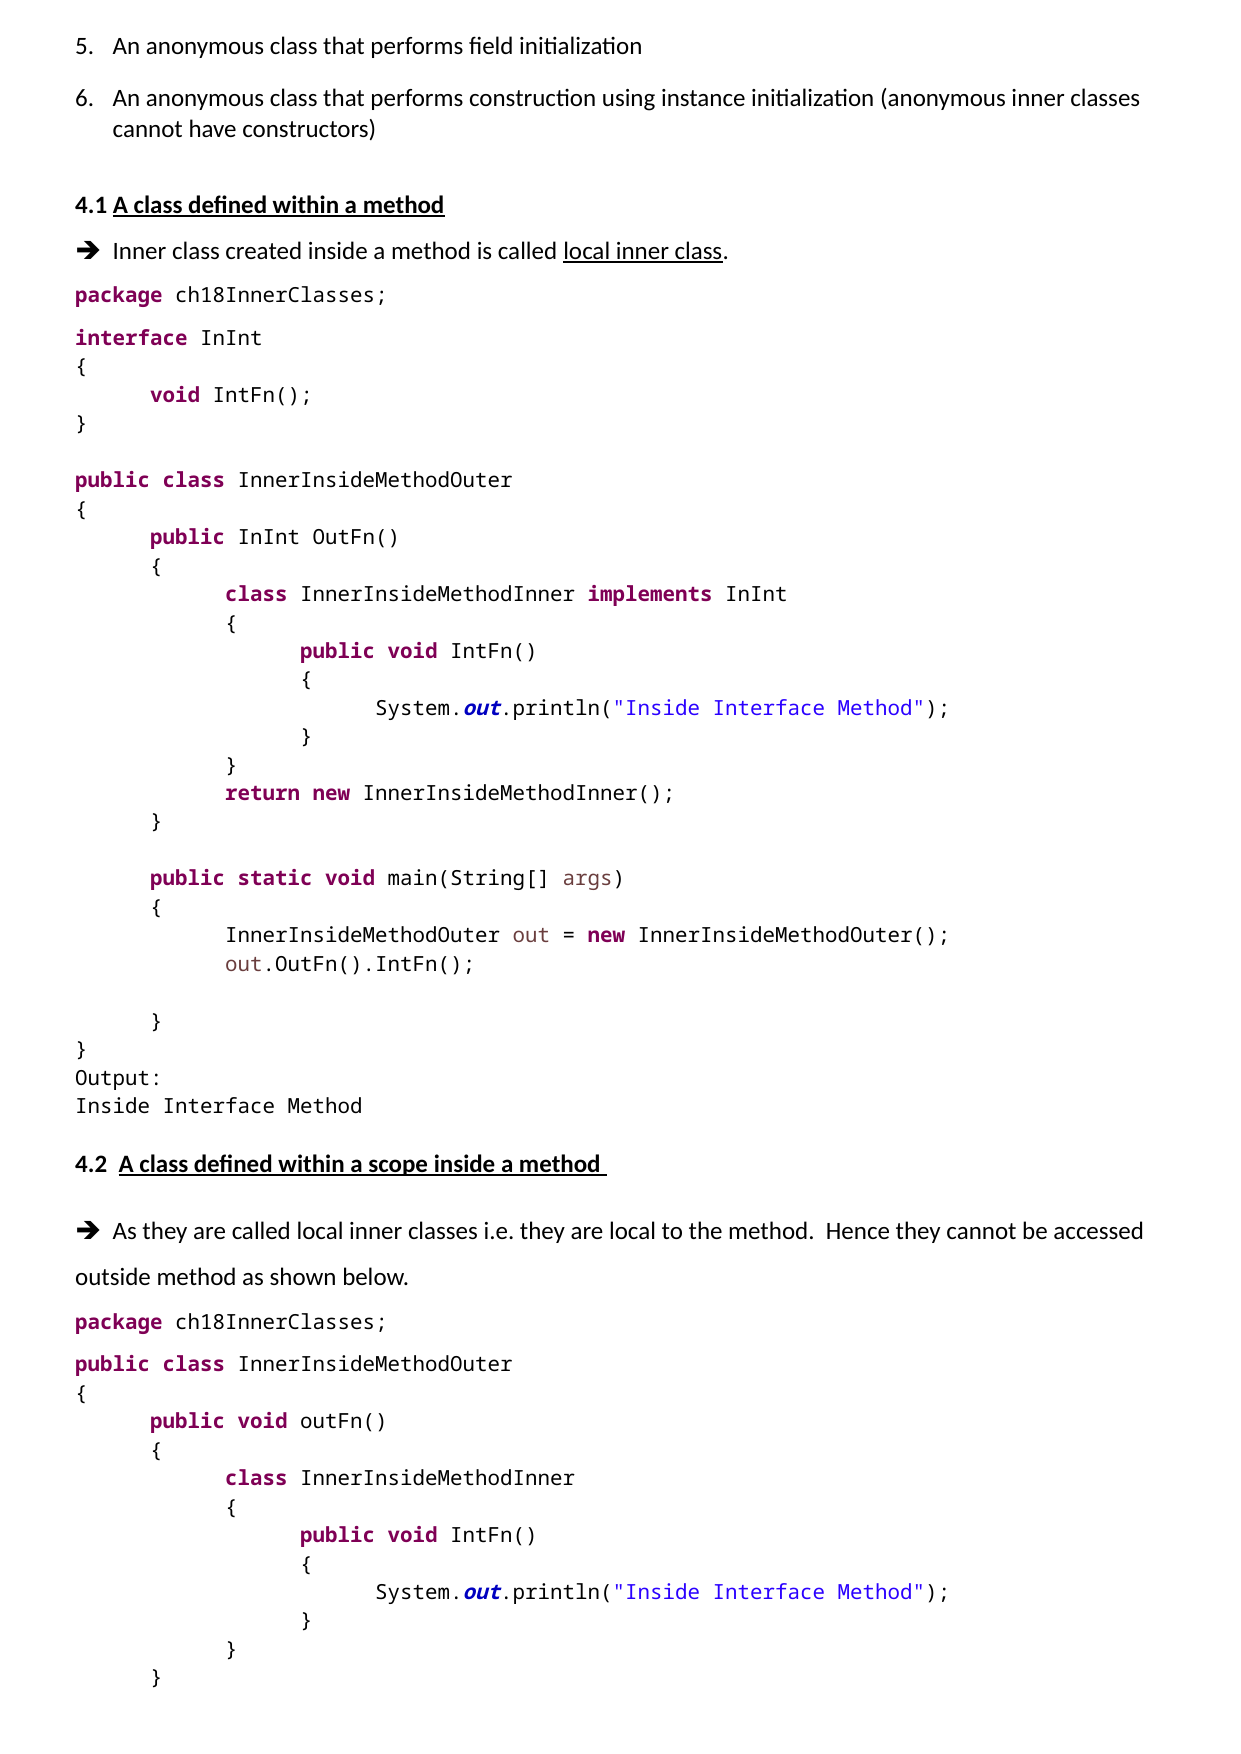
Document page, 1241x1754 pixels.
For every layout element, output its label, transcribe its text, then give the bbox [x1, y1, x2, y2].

text } [75, 750, 1211, 778]
text class InnerInsideMethodInner implements InInt [75, 579, 1211, 608]
text { [75, 352, 1211, 380]
text } [75, 721, 1211, 750]
text } [75, 1034, 1211, 1063]
text System.out.println("Inside Interface Method"); [75, 693, 1211, 721]
text { [75, 1435, 1211, 1463]
text { [75, 1378, 1211, 1406]
text public void IntFn() [75, 636, 1211, 664]
text public void outFn() [75, 1406, 1211, 1435]
text 4.1 A class defined within a method [75, 189, 1211, 220]
text public static void main(String[] args) [75, 863, 1211, 892]
text interface InInt [75, 323, 1211, 352]
text class InnerInsideMethodInner [75, 1463, 1211, 1492]
list As they are called local inner classes i.e. they are local to the method. Hence they cannot be accessed outside method as shown below. [75, 1216, 1211, 1292]
text Output: [75, 1063, 1211, 1091]
text public class InnerInsideMethodOuter [75, 465, 1211, 494]
text public void IntFn() [75, 1520, 1211, 1549]
text public class InnerInsideMethodOuter [75, 1349, 1211, 1378]
text System.out.println("Inside Interface Method"); [75, 1577, 1211, 1606]
list Inner class created inside a method is called local inner class. [75, 235, 1211, 265]
text { [75, 1549, 1211, 1577]
text package ch18InnerClasses; [75, 1307, 1211, 1335]
text } [75, 1606, 1211, 1634]
text } [75, 807, 1211, 835]
text { [75, 494, 1211, 522]
text package ch18InnerClasses; [75, 281, 1211, 309]
text InnerInsideMethodOuter out = new InnerInsideMethodOuter(); [75, 920, 1211, 949]
text } [75, 1006, 1211, 1034]
text void IntFn(); [75, 380, 1211, 408]
text { [75, 892, 1211, 920]
text return new InnerInsideMethodInner(); [75, 778, 1211, 807]
text } [75, 408, 1211, 437]
text { [75, 664, 1211, 693]
text { [75, 608, 1211, 636]
text Inside Interface Method [75, 1091, 1211, 1119]
text } [75, 1634, 1211, 1662]
text } [75, 1662, 1211, 1691]
text out.OutFn().IntFn(); [75, 949, 1211, 977]
text { [75, 1492, 1211, 1520]
text public InInt OutFn() [75, 522, 1211, 551]
list An anonymous class that performs construction using instance initialization (anonymous inner classes cannot have constructors) [75, 82, 1211, 143]
list An anonymous class that performs field initialization [75, 30, 1211, 61]
list 4.2 A class defined within a scope inside a method [75, 1148, 1211, 1178]
text { [75, 551, 1211, 579]
